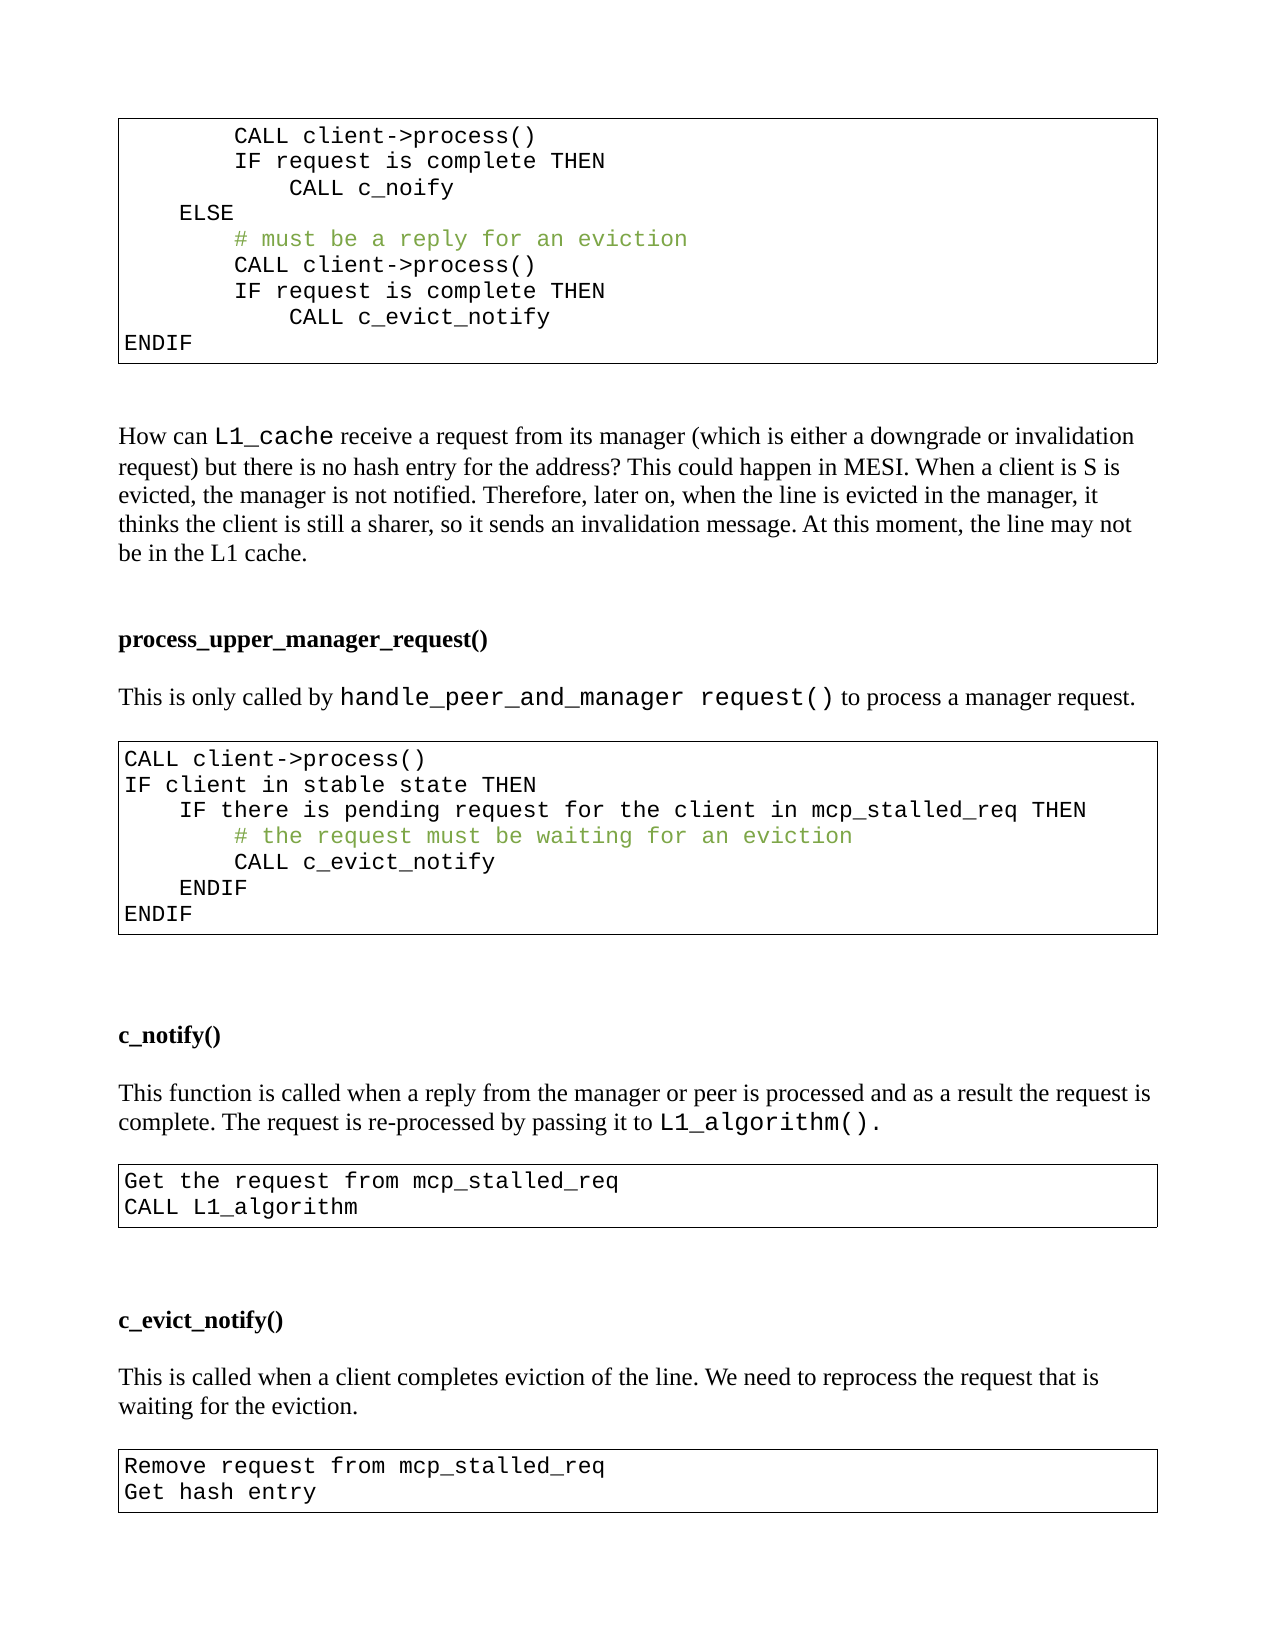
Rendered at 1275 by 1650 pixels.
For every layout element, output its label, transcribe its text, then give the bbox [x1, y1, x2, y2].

text c_evict_notify() [118, 1305, 1157, 1334]
text This is only called by handle_peer_and_manager request() to process a manager request. [118, 682, 1157, 712]
table_header Get the request from mcp_stalled_req CALL L1_algorithm [119, 1165, 1157, 1227]
table_header CALL client->process() IF client in stable state THEN IF there is pending request for the client in mcp_stalled_req THEN # the request must be waiting for an eviction CALL c_evict_notify ENDIF ENDIF [119, 742, 1157, 934]
table_header CALL client->process() IF request is complete THEN CALL c_noify ELSE # must be a reply for an eviction CALL client->process() IF request is complete THEN CALL c_evict_notify ENDIF [119, 119, 1157, 363]
text process_upper_manager_request() [118, 624, 1157, 653]
text How can L1_cache receive a request from its manager (which is either a downgrade or invalidation request) but there is no hash entry for the address? This could happen in MESI. When a client is S is evicted, the manager is not notified. Therefore, later on, when the line is evicted in the manager, it thinks the client is still a sharer, so it sends an invalidation message. At this moment, the line may not be in the L1 cache. [118, 421, 1157, 567]
text This function is called when a reply from the manager or peer is processed and as a result the request is complete. The request is re-processed by passing it to L1_algorithm(). [118, 1078, 1157, 1138]
text c_notify() [118, 1021, 1157, 1049]
text This is called when a client completes eviction of the line. We need to reprocess the request that is waiting for the eviction. [118, 1362, 1157, 1420]
table_header Remove request from mcp_stalled_req Get hash entry [119, 1450, 1157, 1512]
